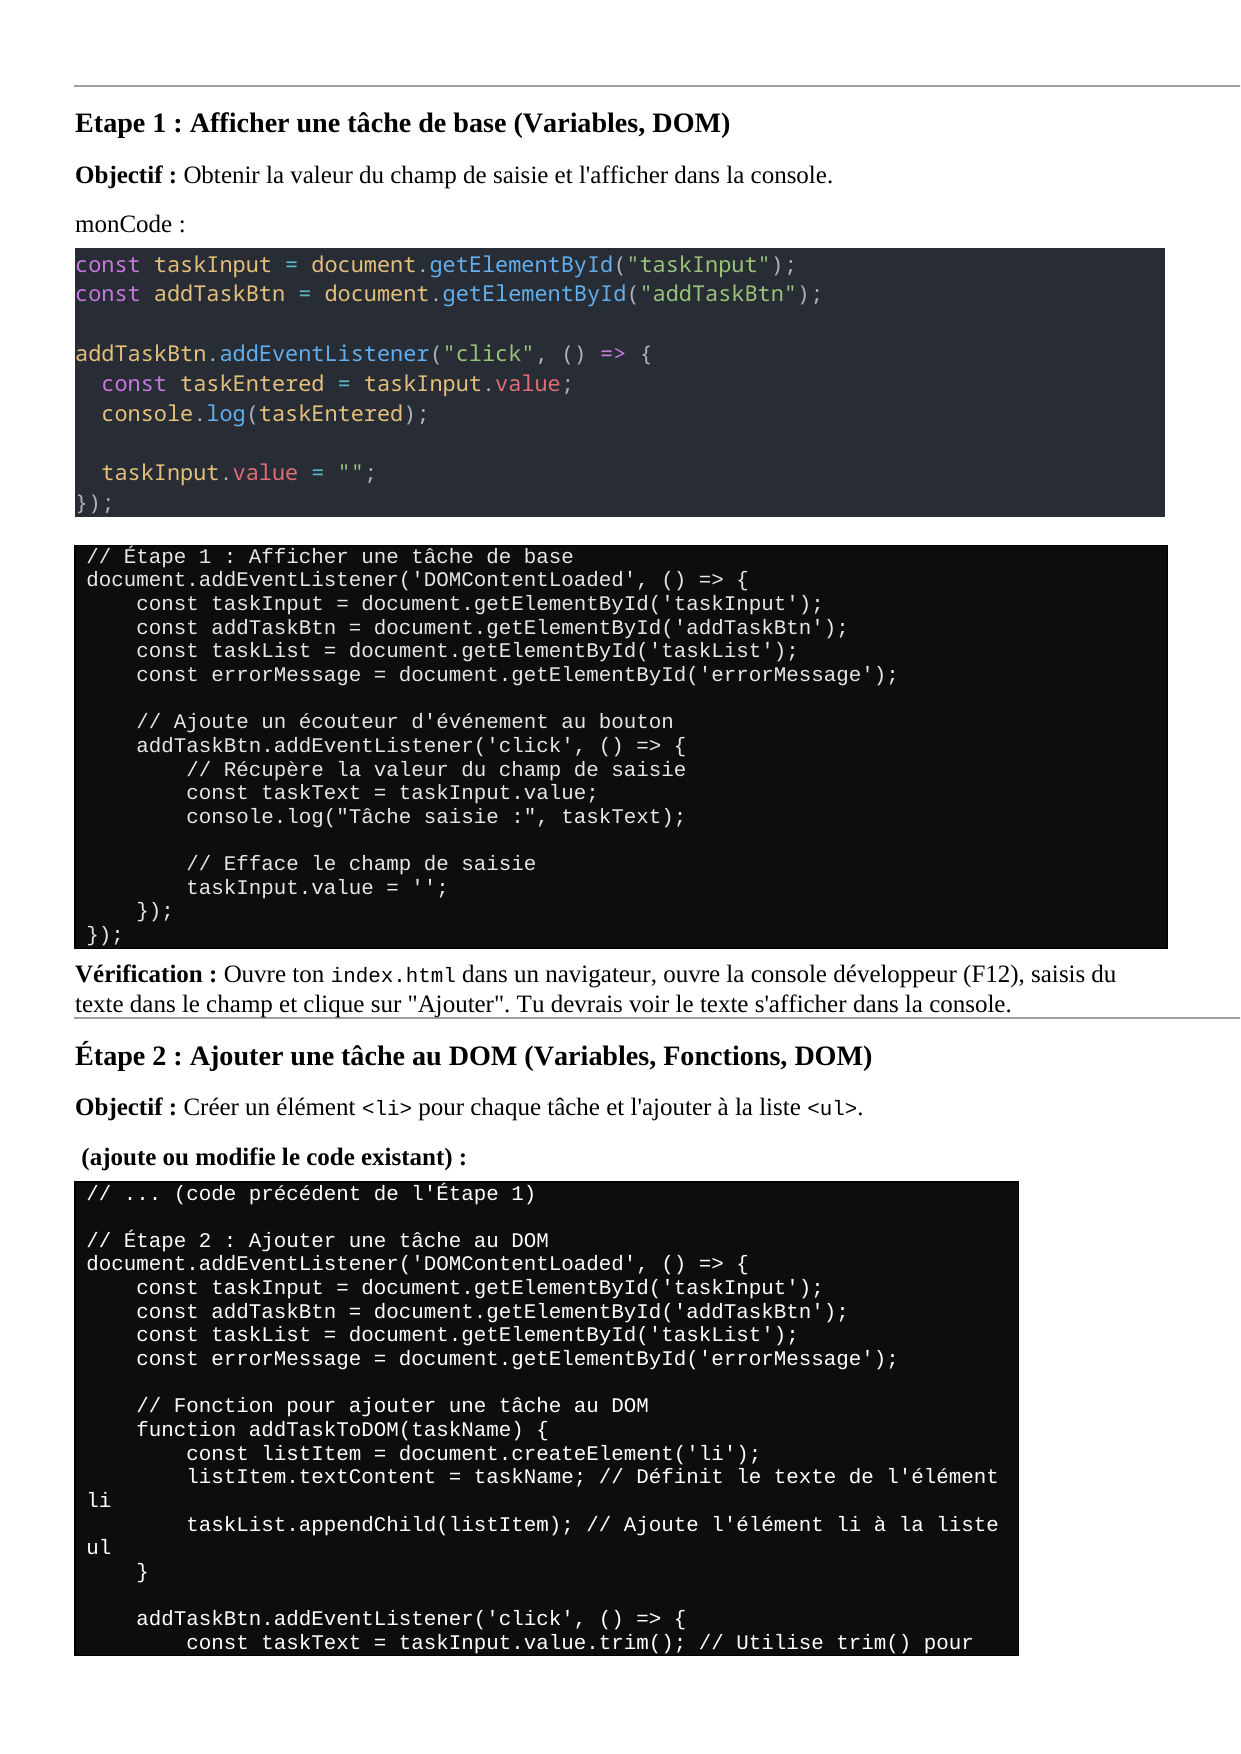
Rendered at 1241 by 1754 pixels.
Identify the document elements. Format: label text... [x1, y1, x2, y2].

subtitle Etape 1 : Afficher une tâche de base (Variables, DOM) [75, 107, 1165, 139]
text (ajoute ou modifie le code existant) : [75, 1142, 1165, 1171]
table_header // Étape 1 : Afficher une tâche de base document.addEventListener('DOMContentLoaded', () => { const taskInput = document.getElementById('taskInput'); const addTaskBtn = document.getElementById('addTaskBtn'); const taskList = document.getElementById('taskList'); const errorMessage = document.getElementById('errorMessage'); // Ajoute un écouteur d'événement au bouton addTaskBtn.addEventListener('click', () => { // Récupère la valeur du champ de saisie const taskText = taskInput.value; console.log("Tâche saisie :", taskText); // Efface le champ de saisie taskInput.value = ''; }); }); [76, 546, 1167, 948]
text monCode : [75, 209, 1165, 238]
text addTaskBtn.addEventListener("click", () => { [75, 338, 1165, 368]
text const taskEntered = taskInput.value; [75, 368, 1165, 397]
text const addTaskBtn = document.getElementById("addTaskBtn"); [75, 278, 1165, 308]
text }); [75, 487, 1165, 517]
text Vérification : Ouvre ton index.html dans un navigateur, ouvre la console développeur (F12), saisis du texte dans le champ et clique sur "Ajouter". Tu devrais voir le texte s'afficher dans la console. [75, 959, 1165, 1017]
subtitle Étape 2 : Ajouter une tâche au DOM (Variables, Fonctions, DOM) [75, 1039, 1165, 1071]
table_header // ... (code précédent de l'Étape 1) // Étape 2 : Ajouter une tâche au DOM document.addEventListener('DOMContentLoaded', () => { const taskInput = document.getElementById('taskInput'); const addTaskBtn = document.getElementById('addTaskBtn'); const taskList = document.getElementById('taskList'); const errorMessage = document.getElementById('errorMessage'); // Fonction pour ajouter une tâche au DOM function addTaskToDOM(taskName) { const listItem = document.createElement('li'); listItem.textContent = taskName; // Définit le texte de l'élément li taskList.appendChild(listItem); // Ajoute l'élément li à la liste ul } addTaskBtn.addEventListener('click', () => { const taskText = taskInput.value.trim(); // Utilise trim() pour [76, 1183, 1018, 1655]
text Objectif : Créer un élément <li> pour chaque tâche et l'ajouter à la liste <ul>. [75, 1092, 1165, 1121]
text Objectif : Obtenir la valeur du champ de saisie et l'afficher dans la console. [75, 160, 1165, 188]
text taskInput.value = ""; [75, 457, 1165, 487]
text const taskInput = document.getElementById("taskInput"); [75, 248, 1165, 278]
text console.log(taskEntered); [75, 397, 1165, 427]
